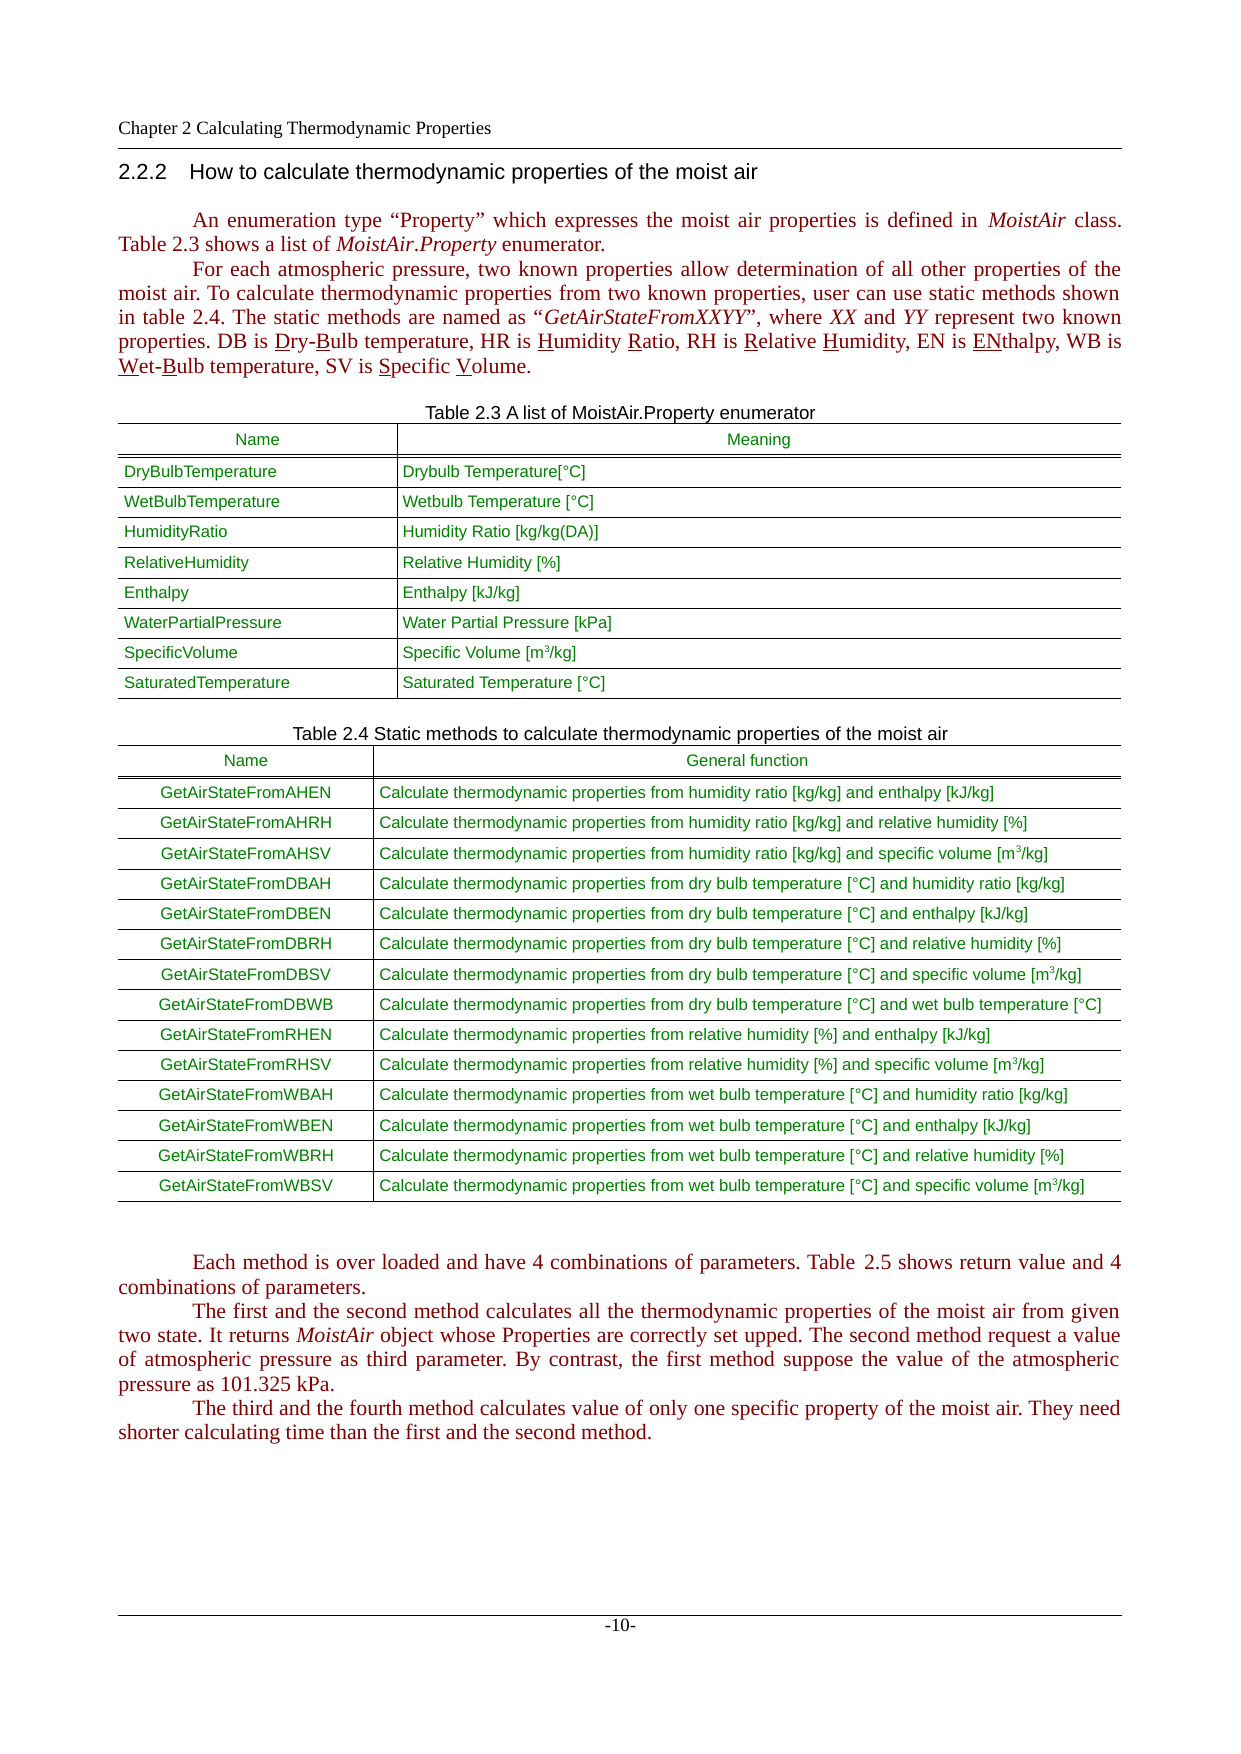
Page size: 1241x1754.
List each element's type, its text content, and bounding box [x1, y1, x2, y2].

text The third and the fourth method calculates value of only one specific property of the moist air. They need shorter calculating time than the first and the second method. [118, 1396, 1122, 1444]
table_cell Enthalpy [kJ/kg] [398, 579, 1121, 608]
table_cell Calculate thermodynamic properties from humidity ratio [kg/kg] and enthalpy [kJ/kg] [374, 779, 1121, 808]
table_cell Calculate thermodynamic properties from dry bulb temperature [°C] and wet bulb temperature [°C] [374, 990, 1121, 1019]
text An enumeration type “Property” which expresses the moist air properties is defined in MoistAir class. Table 2.3 shows a list of MoistAir.Property enumerator. [118, 208, 1122, 257]
table_cell SaturatedTemperature [118, 669, 397, 698]
table_cell WaterPartialPressure [118, 609, 397, 638]
table_cell Calculate thermodynamic properties from wet bulb temperature [°C] and humidity ratio [kg/kg] [374, 1081, 1121, 1110]
table_cell Calculate thermodynamic properties from dry bulb temperature [°C] and specific volume [m3/kg] [374, 960, 1121, 989]
table_cell Calculate thermodynamic properties from wet bulb temperature [°C] and specific volume [m3/kg] [374, 1172, 1121, 1201]
table_cell Saturated Temperature [°C] [398, 669, 1121, 698]
table_header Meaning [398, 424, 1121, 454]
table_header General function [374, 746, 1121, 776]
table_cell GetAirStateFromDBEN [118, 900, 373, 929]
text Each method is over loaded and have 4 combinations of parameters. Table 2.5 shows return value and 4 combinations of parameters. [118, 1250, 1122, 1299]
table_cell GetAirStateFromDBWB [118, 990, 373, 1019]
table_cell GetAirStateFromDBRH [118, 930, 373, 959]
table_cell GetAirStateFromWBEN [118, 1111, 373, 1140]
text For each atmospheric pressure, two known properties allow determination of all other properties of the moist air. To calculate thermodynamic properties from two known properties, user can use static methods shown in table 2.4. The static methods are named as “GetAirStateFromXXYY”, where XX and YY represent two known properties. DB is Dry-Bulb temperature, HR is Humidity Ratio, RH is Relative Humidity, EN is ENthalpy, WB is Wet-Bulb temperature, SV is Specific Volume. [118, 257, 1122, 378]
table_cell WetBulbTemperature [118, 488, 397, 517]
text Table 2.3 A list of MoistAir.Property enumerator [118, 402, 1122, 423]
table_cell Humidity Ratio [kg/kg(DA)] [398, 518, 1121, 547]
text The first and the second method calculates all the thermodynamic properties of the moist air from given two state. It returns MoistAir object whose Properties are correctly set upped. The second method request a value of atmospheric pressure as third parameter. By contrast, the first method suppose the value of the atmospheric pressure as 101.325 kPa. [118, 1299, 1122, 1396]
table_cell GetAirStateFromRHEN [118, 1021, 373, 1050]
table_cell Calculate thermodynamic properties from humidity ratio [kg/kg] and relative humidity [%] [374, 809, 1121, 838]
table_cell Relative Humidity [%] [398, 548, 1121, 577]
table_cell Specific Volume [m3/kg] [398, 639, 1121, 668]
table_header Name [118, 424, 397, 454]
table_cell Calculate thermodynamic properties from wet bulb temperature [°C] and enthalpy [kJ/kg] [374, 1111, 1121, 1140]
table_cell RelativeHumidity [118, 548, 397, 577]
table_cell Calculate thermodynamic properties from dry bulb temperature [°C] and relative humidity [%] [374, 930, 1121, 959]
table_cell HumidityRatio [118, 518, 397, 547]
table_cell GetAirStateFromDBAH [118, 870, 373, 899]
table_cell GetAirStateFromWBRH [118, 1141, 373, 1171]
table_cell Calculate thermodynamic properties from humidity ratio [kg/kg] and specific volume [m3/kg] [374, 839, 1121, 868]
table_cell GetAirStateFromAHSV [118, 839, 373, 868]
table_cell Calculate thermodynamic properties from dry bulb temperature [°C] and enthalpy [kJ/kg] [374, 900, 1121, 929]
table_cell Calculate thermodynamic properties from dry bulb temperature [°C] and humidity ratio [kg/kg] [374, 870, 1121, 899]
subtitle How to calculate thermodynamic properties of the moist air [118, 159, 1122, 184]
table_cell GetAirStateFromDBSV [118, 960, 373, 989]
table_cell Enthalpy [118, 579, 397, 608]
table_cell GetAirStateFromWBSV [118, 1172, 373, 1201]
table_header Name [118, 746, 373, 776]
table_cell Wetbulb Temperature [°C] [398, 488, 1121, 517]
table_cell GetAirStateFromAHEN [118, 779, 373, 808]
table_cell Calculate thermodynamic properties from relative humidity [%] and specific volume [m3/kg] [374, 1051, 1121, 1080]
table_cell GetAirStateFromWBAH [118, 1081, 373, 1110]
table_cell GetAirStateFromRHSV [118, 1051, 373, 1080]
table_cell DryBulbTemperature [118, 458, 397, 487]
text Table 2.4 Static methods to calculate thermodynamic properties of the moist air [118, 723, 1122, 744]
table_cell GetAirStateFromAHRH [118, 809, 373, 838]
table_cell Water Partial Pressure [kPa] [398, 609, 1121, 638]
table_cell Calculate thermodynamic properties from wet bulb temperature [°C] and relative humidity [%] [374, 1141, 1121, 1171]
table_cell SpecificVolume [118, 639, 397, 668]
table_cell Calculate thermodynamic properties from relative humidity [%] and enthalpy [kJ/kg] [374, 1021, 1121, 1050]
table_cell Drybulb Temperature[°C] [398, 458, 1121, 487]
